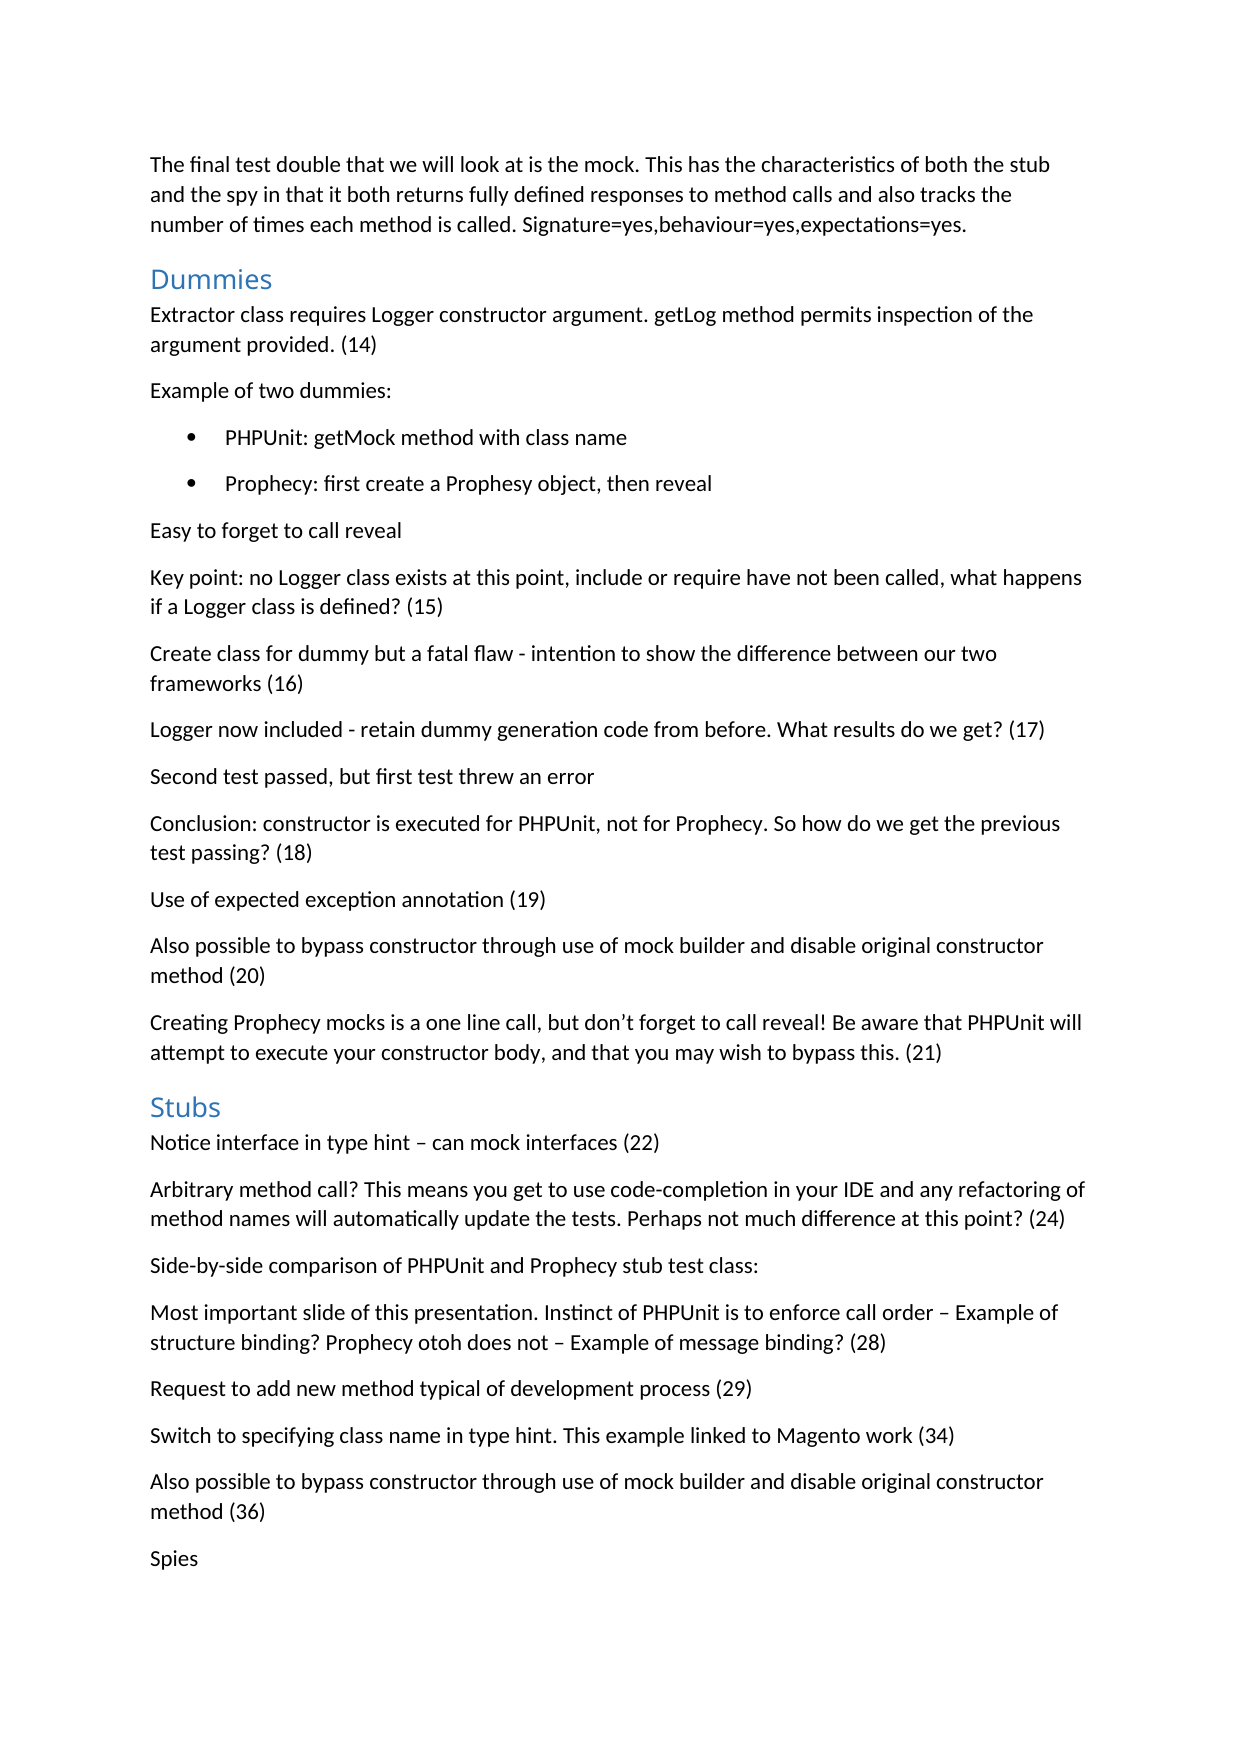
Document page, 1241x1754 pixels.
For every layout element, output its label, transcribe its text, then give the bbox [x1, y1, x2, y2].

text Also possible to bypass constructor through use of mock builder and disable original constructor method (20) [150, 932, 1090, 989]
text Use of expected exception annotation (19) [150, 885, 1090, 913]
subtitle Dummies [150, 261, 1090, 297]
list PHPUnit: getMock method with class name [187, 423, 1090, 451]
text Arbitrary method call? This means you get to use code-completion in your IDE and any refactoring of method names will automatically update the tests. Perhaps not much difference at this point? (24) [150, 1175, 1090, 1233]
text Switch to specifying class name in type hint. This example linked to Magento work (34) [150, 1421, 1090, 1449]
text Side-by-side comparison of PHPUnit and Prophecy stub test class: [150, 1251, 1090, 1279]
list Prophecy: first create a Prophesy object, then reveal [187, 469, 1090, 497]
text Example of two dummies: [150, 376, 1090, 404]
text Logger now included - retain dummy generation code from before. What results do we get? (17) [150, 716, 1090, 743]
text Request to add new method typical of development process (29) [150, 1374, 1090, 1402]
text Also possible to bypass constructor through use of mock builder and disable original constructor method (36) [150, 1467, 1090, 1525]
text Extractor class requires Logger constructor argument. getLog method permits inspection of the argument provided. (14) [150, 300, 1090, 358]
text Conclusion: constructor is executed for PHPUnit, not for Prophecy. So how do we get the previous test passing? (18) [150, 809, 1090, 867]
text Key point: no Logger class exists at this point, include or require have not been called, what happens if a Logger class is defined? (15) [150, 563, 1090, 621]
text Creating Prophecy mocks is a one line call, but don’t forget to call reveal! Be aware that PHPUnit will attempt to execute your constructor body, and that you may wish to bypass this. (21) [150, 1008, 1090, 1066]
text Notice interface in type hint – can mock interfaces (22) [150, 1128, 1090, 1156]
text Spies [150, 1544, 1090, 1572]
text Create class for dummy but a fatal flaw - intention to show the difference between our two frameworks (16) [150, 639, 1090, 697]
text Easy to forget to call reveal [150, 516, 1090, 544]
subtitle Stubs [150, 1089, 1090, 1126]
text Most important slide of this presentation. Instinct of PHPUnit is to enforce call order – Example of structure binding? Prophecy otoh does not – Example of message binding? (28) [150, 1298, 1090, 1356]
text The final test double that we will look at is the mock. This has the characteristics of both the stub and the spy in that it both returns fully defined responses to method calls and also tracks the number of times each method is called. Signature=yes,behaviour=yes,expectations=yes. [150, 150, 1090, 238]
text Second test passed, but first test threw an error [150, 762, 1090, 790]
